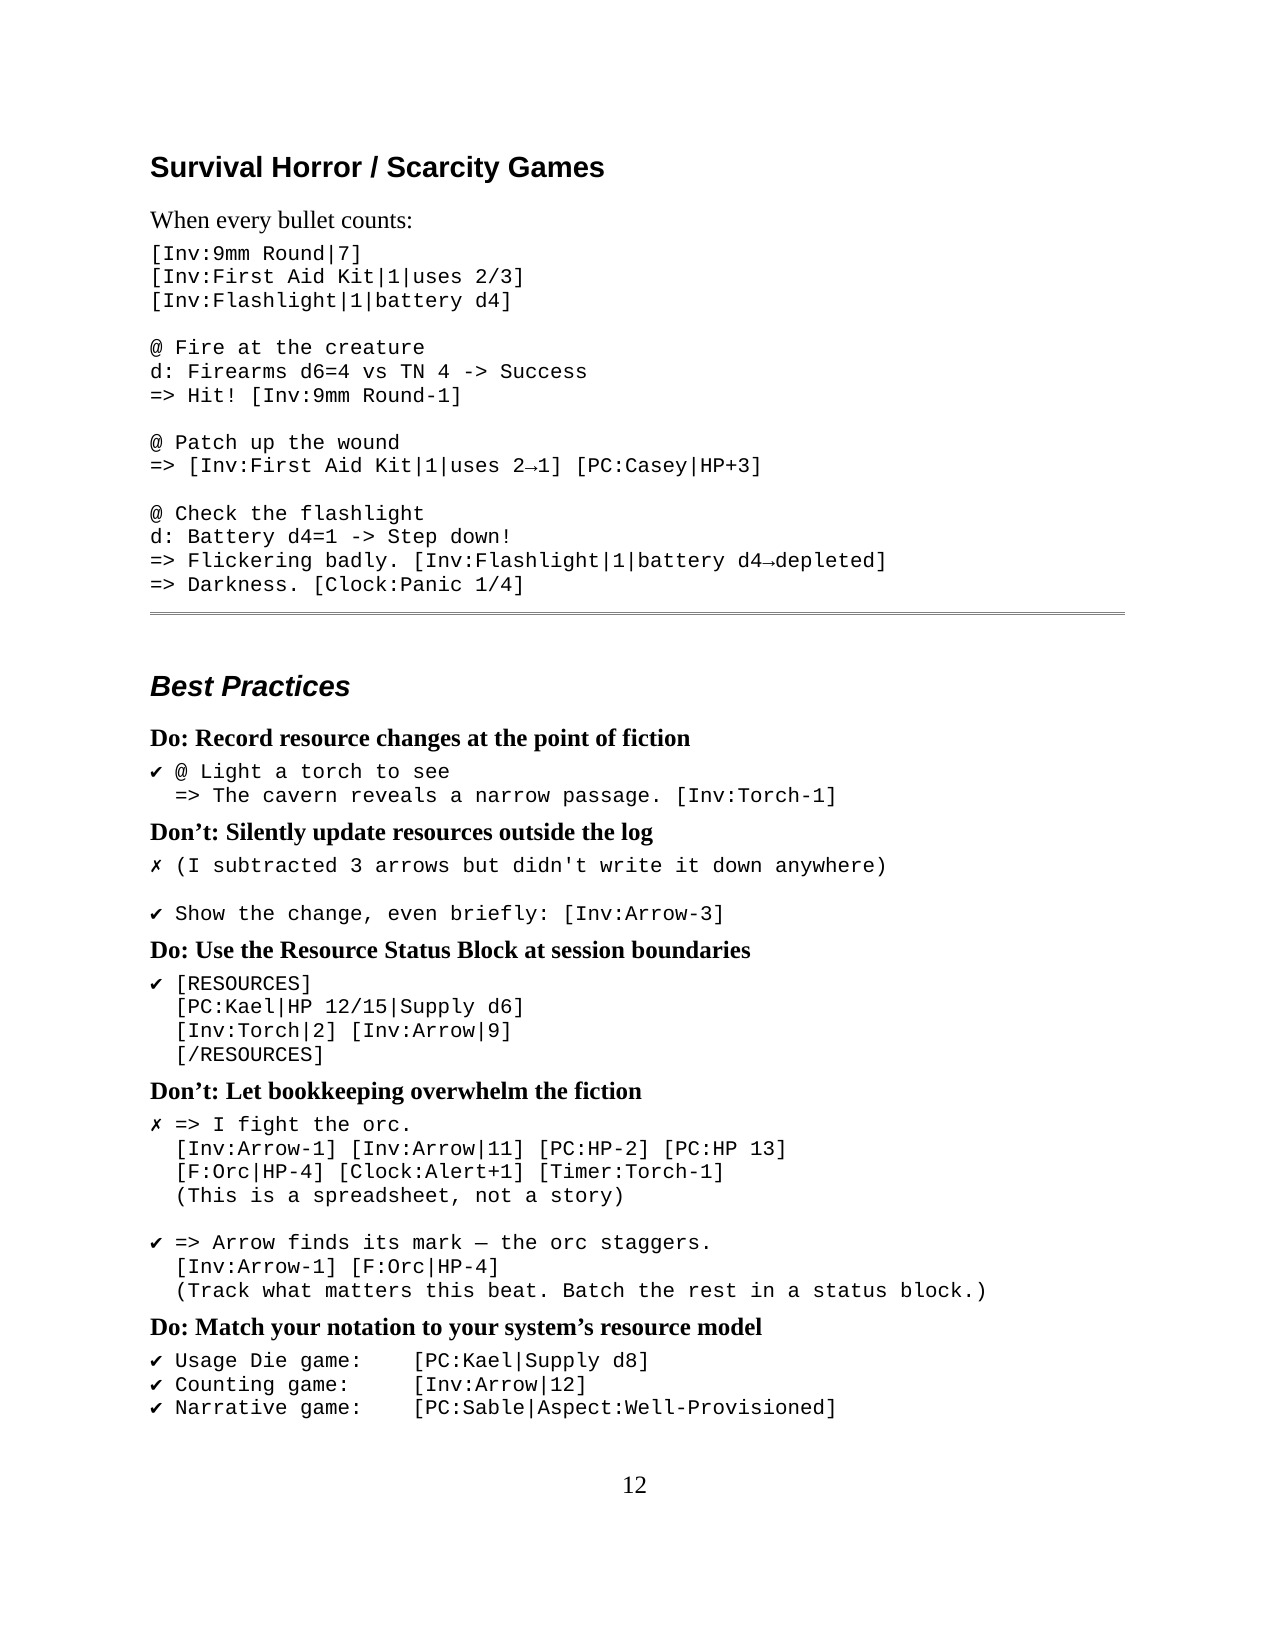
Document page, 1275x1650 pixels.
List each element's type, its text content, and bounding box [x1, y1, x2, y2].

text (Track what matters this beat. Batch the rest in a status block.) [150, 1279, 1125, 1303]
text Do: Record resource changes at the point of fiction [150, 723, 1125, 752]
text [Inv:9mm Round|7] [150, 243, 1125, 266]
text => Flickering badly. [Inv:Flashlight|1|battery d4→depleted] [150, 550, 1125, 574]
text ✔ @ Light a torch to see [150, 761, 1125, 785]
text ✔ Narrative game: [PC:Sable|Aspect:Well-Provisioned] [150, 1397, 1125, 1421]
text @ Fire at the creature [150, 337, 1125, 361]
text ✔ => Arrow finds its mark — the orc staggers. [150, 1232, 1125, 1256]
text Don’t: Silently update resources outside the log [150, 817, 1125, 846]
text [Inv:Flashlight|1|battery d4] [150, 290, 1125, 314]
text ✔ Usage Die game: [PC:Kael|Supply d8] [150, 1350, 1125, 1373]
text ✔ Show the change, even briefly: [Inv:Arrow-3] [150, 902, 1125, 926]
subtitle Best Practices [150, 668, 1125, 702]
text @ Check the flashlight [150, 503, 1125, 526]
text => The cavern reveals a narrow passage. [Inv:Torch-1] [150, 785, 1125, 808]
text ✔ [RESOURCES] [150, 973, 1125, 996]
text [Inv:Arrow-1] [Inv:Arrow|11] [PC:HP-2] [PC:HP 13] [150, 1138, 1125, 1161]
text ✗ (I subtracted 3 arrows but didn't write it down anywhere) [150, 855, 1125, 879]
text Do: Use the Resource Status Block at session boundaries [150, 935, 1125, 964]
text => Darkness. [Clock:Panic 1/4] [150, 574, 1125, 597]
text (This is a spreadsheet, not a story) [150, 1185, 1125, 1209]
text Don’t: Let bookkeeping overwhelm the fiction [150, 1076, 1125, 1105]
text [Inv:Arrow-1] [F:Orc|HP-4] [150, 1256, 1125, 1279]
text [Inv:Torch|2] [Inv:Arrow|9] [150, 1020, 1125, 1044]
text d: Firearms d6=4 vs TN 4 -> Success [150, 361, 1125, 384]
subtitle Survival Horror / Scarcity Games [150, 150, 1125, 183]
text [PC:Kael|HP 12/15|Supply d6] [150, 996, 1125, 1020]
text [/RESOURCES] [150, 1044, 1125, 1067]
text ✔ Counting game: [Inv:Arrow|12] [150, 1373, 1125, 1397]
text Do: Match your notation to your system’s resource model [150, 1312, 1125, 1341]
text [F:Orc|HP-4] [Clock:Alert+1] [Timer:Torch-1] [150, 1161, 1125, 1185]
text [Inv:First Aid Kit|1|uses 2/3] [150, 266, 1125, 290]
text => Hit! [Inv:9mm Round-1] [150, 384, 1125, 408]
text @ Patch up the wound [150, 432, 1125, 456]
text d: Battery d4=1 -> Step down! [150, 526, 1125, 550]
text => [Inv:First Aid Kit|1|uses 2→1] [PC:Casey|HP+3] [150, 456, 1125, 479]
text When every bullet counts: [150, 205, 1125, 234]
text ✗ => I fight the orc. [150, 1114, 1125, 1138]
